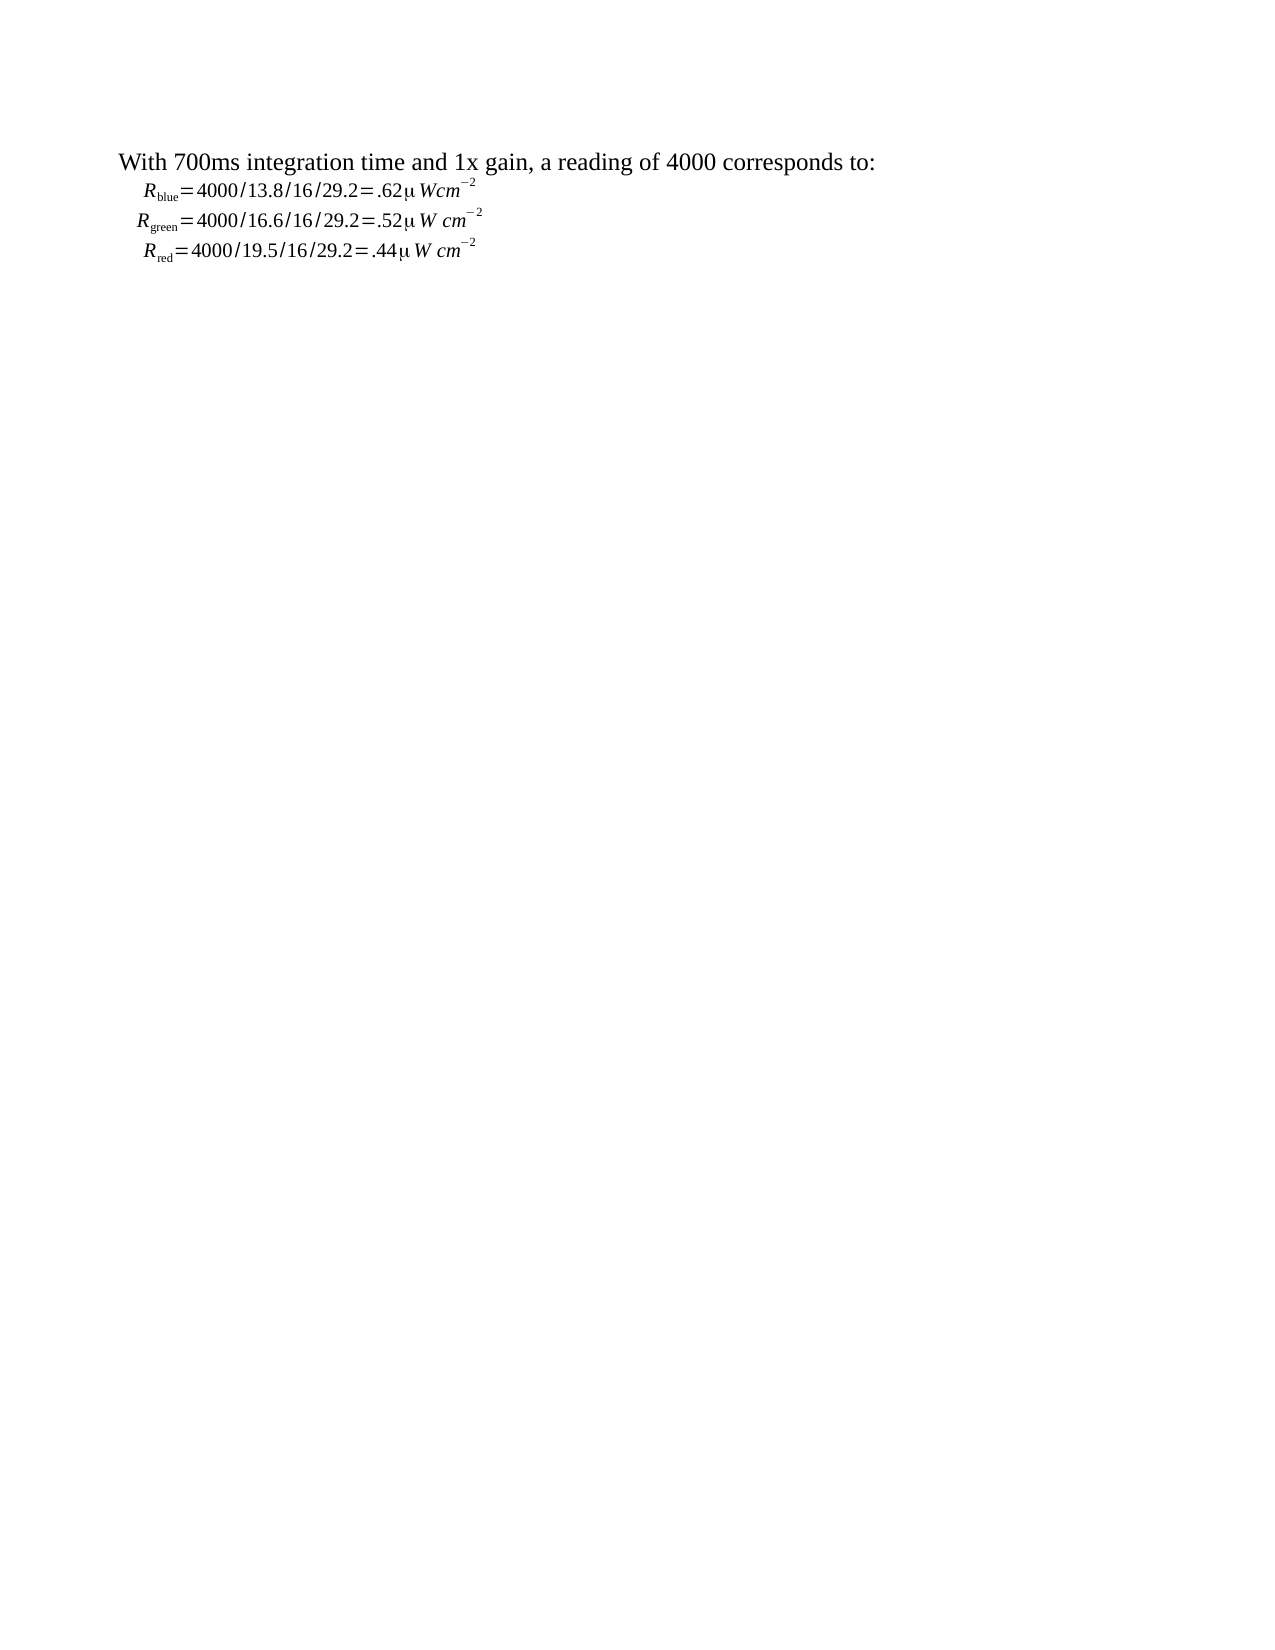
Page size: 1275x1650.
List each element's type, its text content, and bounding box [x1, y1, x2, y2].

text With 700ms integration time and 1x gain, a reading of 4000 corresponds to: [118, 147, 1157, 176]
